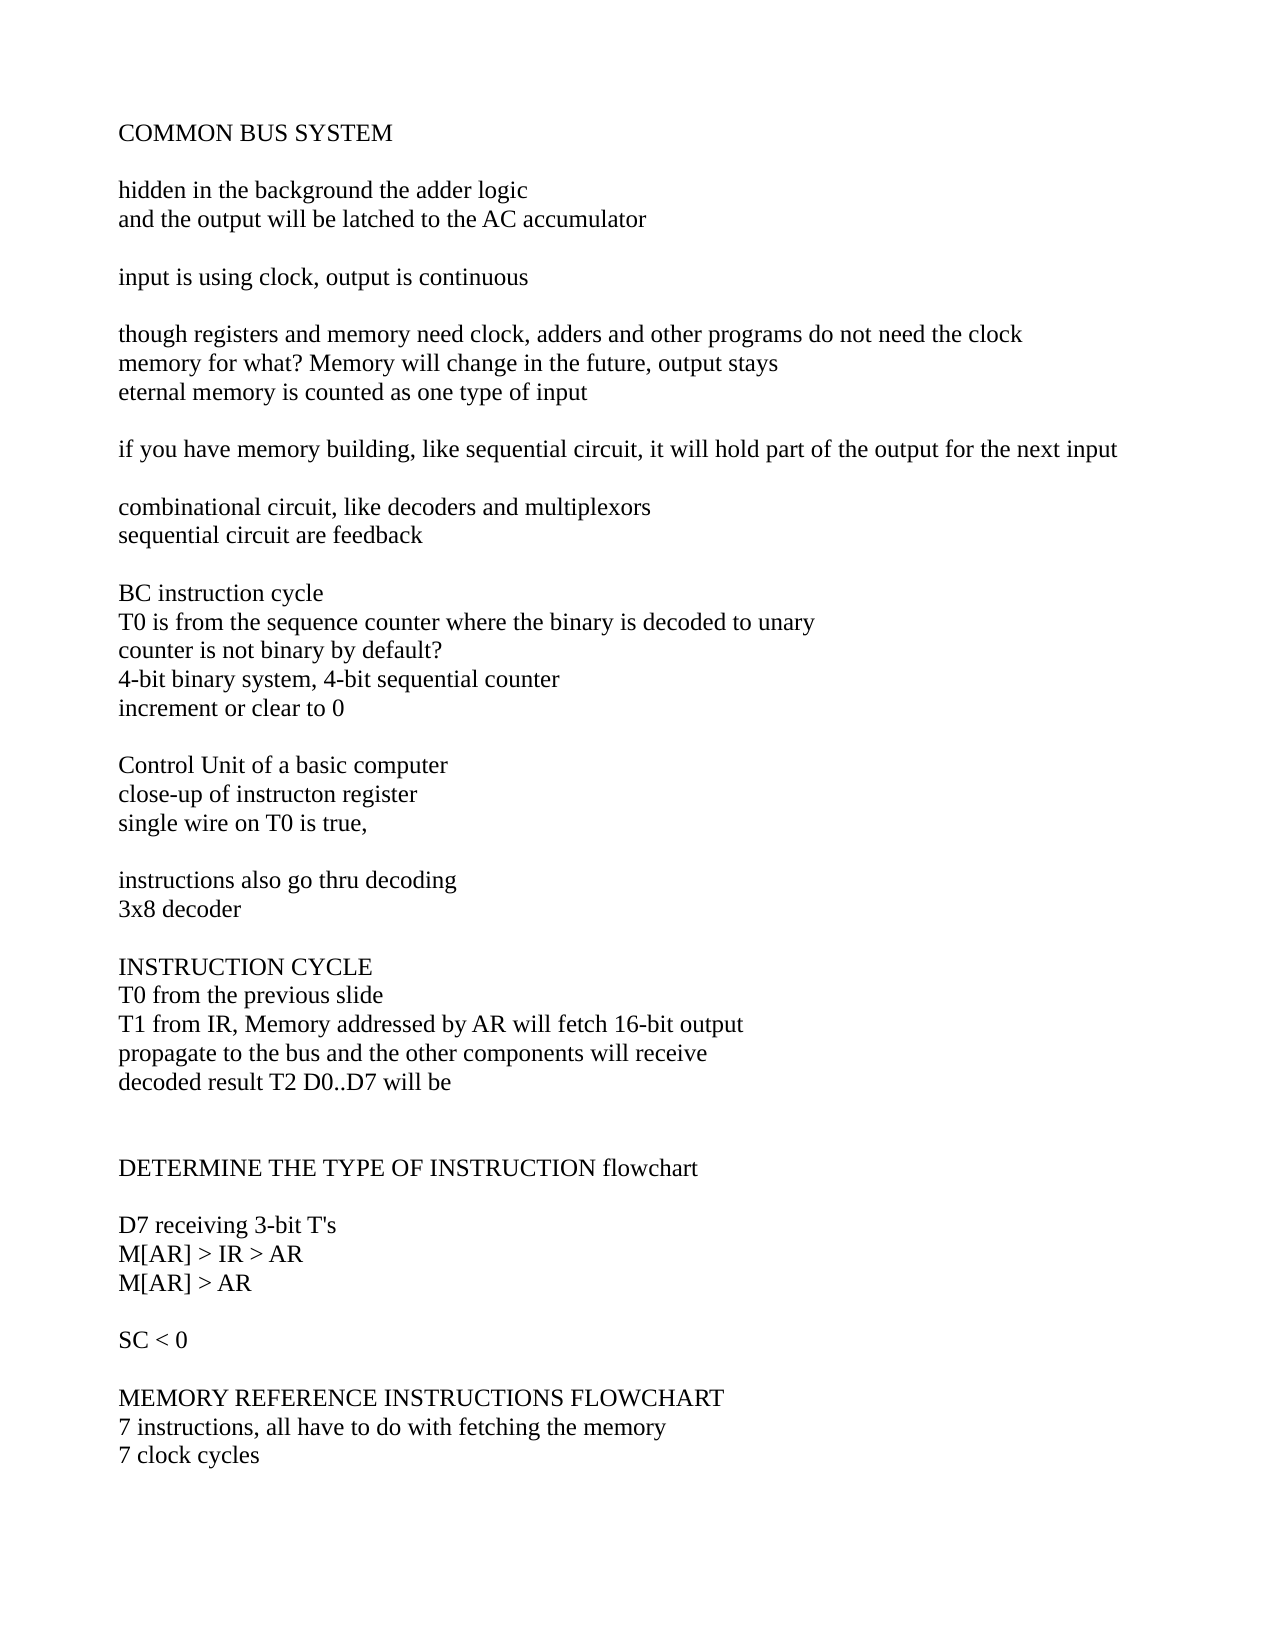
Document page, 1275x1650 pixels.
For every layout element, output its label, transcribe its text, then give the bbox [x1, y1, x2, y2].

text Control Unit of a basic computer [118, 751, 1157, 779]
text decoded result T2 D0..D7 will be [118, 1067, 1157, 1096]
text COMMON BUS SYSTEM [118, 118, 1157, 147]
text 7 instructions, all have to do with fetching the memory [118, 1412, 1157, 1441]
text D7 receiving 3-bit T's [118, 1211, 1157, 1239]
text combinational circuit, like decoders and multiplexors [118, 492, 1157, 521]
text though registers and memory need clock, adders and other programs do not need the clock [118, 319, 1157, 348]
text SC < 0 [118, 1326, 1157, 1354]
text MEMORY REFERENCE INSTRUCTIONS FLOWCHART [118, 1383, 1157, 1412]
text propagate to the bus and the other components will receive [118, 1038, 1157, 1067]
text DETERMINE THE TYPE OF INSTRUCTION flowchart [118, 1153, 1157, 1182]
text if you have memory building, like sequential circuit, it will hold part of the output for the next input [118, 434, 1157, 463]
text T0 is from the sequence counter where the binary is decoded to unary [118, 607, 1157, 636]
text M[AR] > AR [118, 1268, 1157, 1297]
text hidden in the background the adder logic [118, 176, 1157, 204]
text and the output will be latched to the AC accumulator [118, 204, 1157, 233]
text BC instruction cycle [118, 578, 1157, 607]
text input is using clock, output is continuous [118, 262, 1157, 291]
text single wire on T0 is true, [118, 808, 1157, 837]
text counter is not binary by default? [118, 636, 1157, 664]
text T1 from IR, Memory addressed by AR will fetch 16-bit output [118, 1009, 1157, 1038]
text sequential circuit are feedback [118, 521, 1157, 549]
text increment or clear to 0 [118, 693, 1157, 722]
text INSTRUCTION CYCLE [118, 952, 1157, 981]
text close-up of instructon register [118, 779, 1157, 808]
text M[AR] > IR > AR [118, 1239, 1157, 1268]
text memory for what? Memory will change in the future, output stays [118, 348, 1157, 377]
text 3x8 decoder [118, 894, 1157, 923]
text 4-bit binary system, 4-bit sequential counter [118, 664, 1157, 693]
text 7 clock cycles [118, 1441, 1157, 1469]
text instructions also go thru decoding [118, 866, 1157, 894]
text eternal memory is counted as one type of input [118, 377, 1157, 406]
text T0 from the previous slide [118, 981, 1157, 1009]
